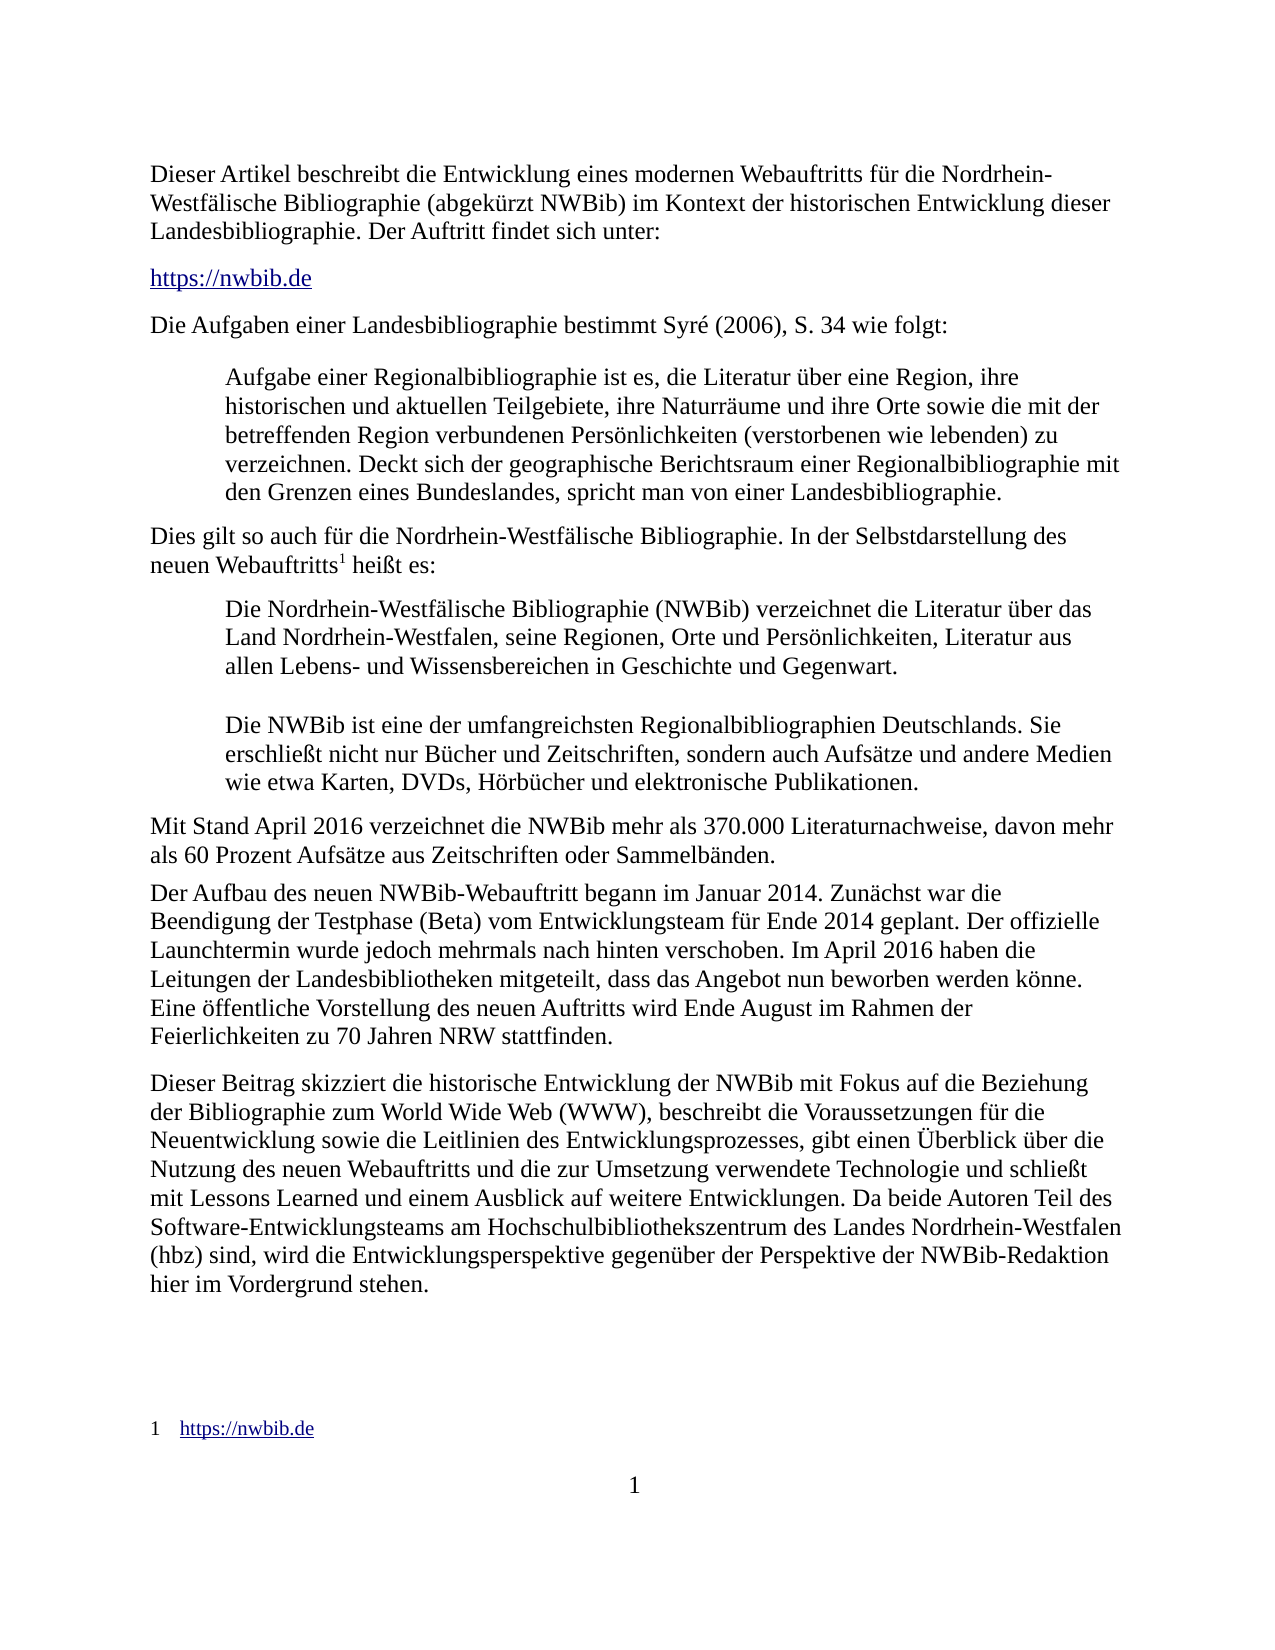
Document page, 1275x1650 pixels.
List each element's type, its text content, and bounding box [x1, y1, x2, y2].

text Der Aufbau des neuen NWBib-Webauftritt begann im Januar 2014. Zunächst war die Beendigung der Testphase (Beta) vom Entwicklungsteam für Ende 2014 geplant. Der offizielle Launchtermin wurde jedoch mehrmals nach hinten verschoben. Im April 2016 haben die Leitungen der Landesbibliotheken mitgeteilt, dass das Angebot nun beworben werden könne. Eine öffentliche Vorstellung des neuen Auftritts wird Ende August im Rahmen der Feierlichkeiten zu 70 Jahren NRW stattfinden. [150, 878, 1125, 1050]
text Aufgabe einer Regionalbibliographie ist es, die Literatur über eine Region, ihre historischen und aktuellen Teilgebiete, ihre Naturräume und ihre Orte sowie die mit der betreffenden Region verbundenen Persönlichkeiten (verstorbenen wie lebenden) zu verzeichnen. Deckt sich der geographische Berichtsraum einer Regionalbibliographie mit den Grenzen eines Bundeslandes, spricht man von einer Landesbibliographie. [225, 362, 1125, 506]
text Die Nordrhein-Westfälische Bibliographie (NWBib) verzeichnet die Literatur über das Land Nordrhein-Westfalen, seine Regionen, Orte und Persönlichkeiten, Literatur aus allen Lebens- und Wissensbereichen in Geschichte und Gegenwart. [225, 594, 1125, 680]
text Mit Stand April 2016 verzeichnet die NWBib mehr als 370.000 Literaturnachweise, davon mehr als 60 Prozent Aufsätze aus Zeitschriften oder Sammelbänden. [150, 811, 1125, 869]
text Dies gilt so auch für die Nordrhein-Westfälische Bibliographie. In der Selbstdarstellung des neuen Webauftritts heißt es: [150, 521, 1125, 579]
text Dieser Beitrag skizziert die historische Entwicklung der NWBib mit Fokus auf die Beziehung der Bibliographie zum World Wide Web (WWW), beschreibt die Voraussetzungen für die Neuentwicklung sowie die Leitlinien des Entwicklungsprozesses, gibt einen Überblick über die Nutzung des neuen Webauftritts und die zur Umsetzung verwendete Technologie und schließt mit Lessons Learned und einem Ausblick auf weitere Entwicklungen. Da beide Autoren Teil des Software-Entwicklungsteams am Hochschulbibliothekszentrum des Landes Nordrhein-Westfalen (hbz) sind, wird die Entwicklungsperspektive gegenüber der Perspektive der NWBib-Redaktion hier im Vordergrund stehen. [150, 1068, 1125, 1298]
text https://nwbib.de [150, 263, 1125, 292]
text Die NWBib ist eine der umfangreichsten Regionalbibliographien Deutschlands. Sie erschließt nicht nur Bücher und Zeitschriften, sondern auch Aufsätze und andere Medien wie etwa Karten, DVDs, Hörbücher und elektronische Publikationen. [225, 710, 1125, 796]
text https://nwbib.de [150, 1416, 1125, 1440]
text Die Aufgaben einer Landesbibliographie bestimmt Syré (2006), S. 34 wie folgt: [150, 310, 1125, 338]
text Dieser Artikel beschreibt die Entwicklung eines modernen Webauftritts für die Nordrhein-Westfälische Bibliographie (abgekürzt NWBib) im Kontext der historischen Entwicklung dieser Landesbibliographie. Der Auftritt findet sich unter: [150, 159, 1125, 245]
